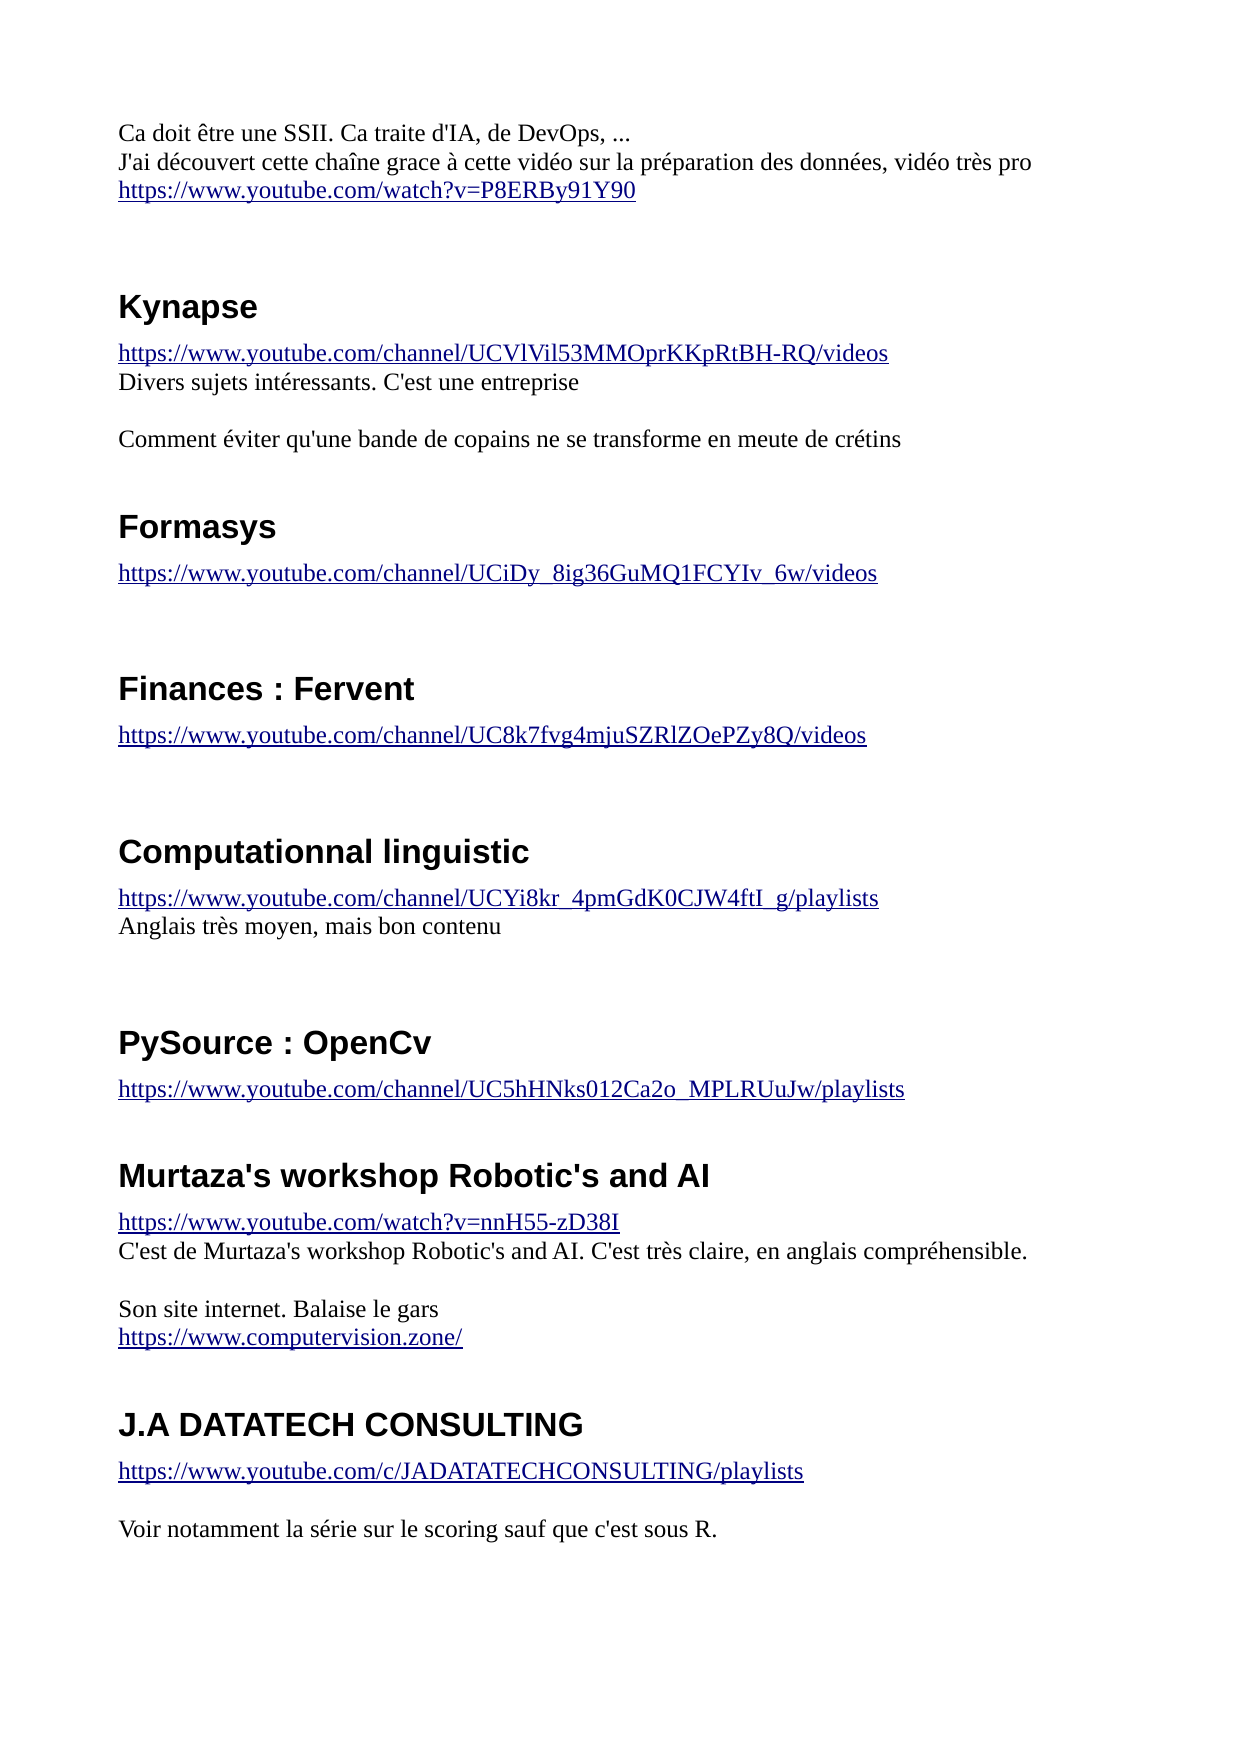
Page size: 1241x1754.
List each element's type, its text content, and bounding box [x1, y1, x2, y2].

text J'ai découvert cette chaîne grace à cette vidéo sur la préparation des données, vidéo très pro [118, 147, 1122, 176]
text C'est de Murtaza's workshop Robotic's and AI. C'est très claire, en anglais compréhensible. [118, 1236, 1122, 1265]
subtitle PySource : OpenCv [118, 1023, 1122, 1061]
subtitle Computationnal linguistic [118, 832, 1122, 870]
text https://www.youtube.com/channel/UC5hHNks012Ca2o_MPLRUuJw/playlists [118, 1074, 1122, 1103]
text https://www.youtube.com/channel/UCYi8kr_4pmGdK0CJW4ftI_g/playlists [118, 883, 1122, 911]
text https://www.computervision.zone/ [118, 1322, 1122, 1351]
text https://www.youtube.com/channel/UC8k7fvg4mjuSZRlZOePZy8Q/videos [118, 720, 1122, 749]
subtitle Kynapse [118, 287, 1122, 326]
text https://www.youtube.com/watch?v=P8ERBy91Y90 [118, 176, 1122, 204]
subtitle J.A DATATECH CONSULTING [118, 1405, 1122, 1444]
text Anglais très moyen, mais bon contenu [118, 911, 1122, 940]
text https://www.youtube.com/channel/UCiDy_8ig36GuMQ1FCYIv_6w/videos [118, 558, 1122, 587]
text https://www.youtube.com/c/JADATATECHCONSULTING/playlists [118, 1456, 1122, 1485]
subtitle Formasys [118, 507, 1122, 545]
subtitle Murtaza's workshop Robotic's and AI [118, 1156, 1122, 1195]
text Voir notamment la série sur le scoring sauf que c'est sous R. [118, 1514, 1122, 1542]
subtitle Finances : Fervent [118, 669, 1122, 708]
text Divers sujets intéressants. C'est une entreprise [118, 367, 1122, 396]
text Comment éviter qu'une bande de copains ne se transforme en meute de crétins [118, 424, 1122, 453]
text Ca doit être une SSII. Ca traite d'IA, de DevOps, ... [118, 118, 1122, 147]
text https://www.youtube.com/watch?v=nnH55-zD38I [118, 1207, 1122, 1236]
text Son site internet. Balaise le gars [118, 1294, 1122, 1322]
text https://www.youtube.com/channel/UCVlVil53MMOprKKpRtBH-RQ/videos [118, 338, 1122, 367]
